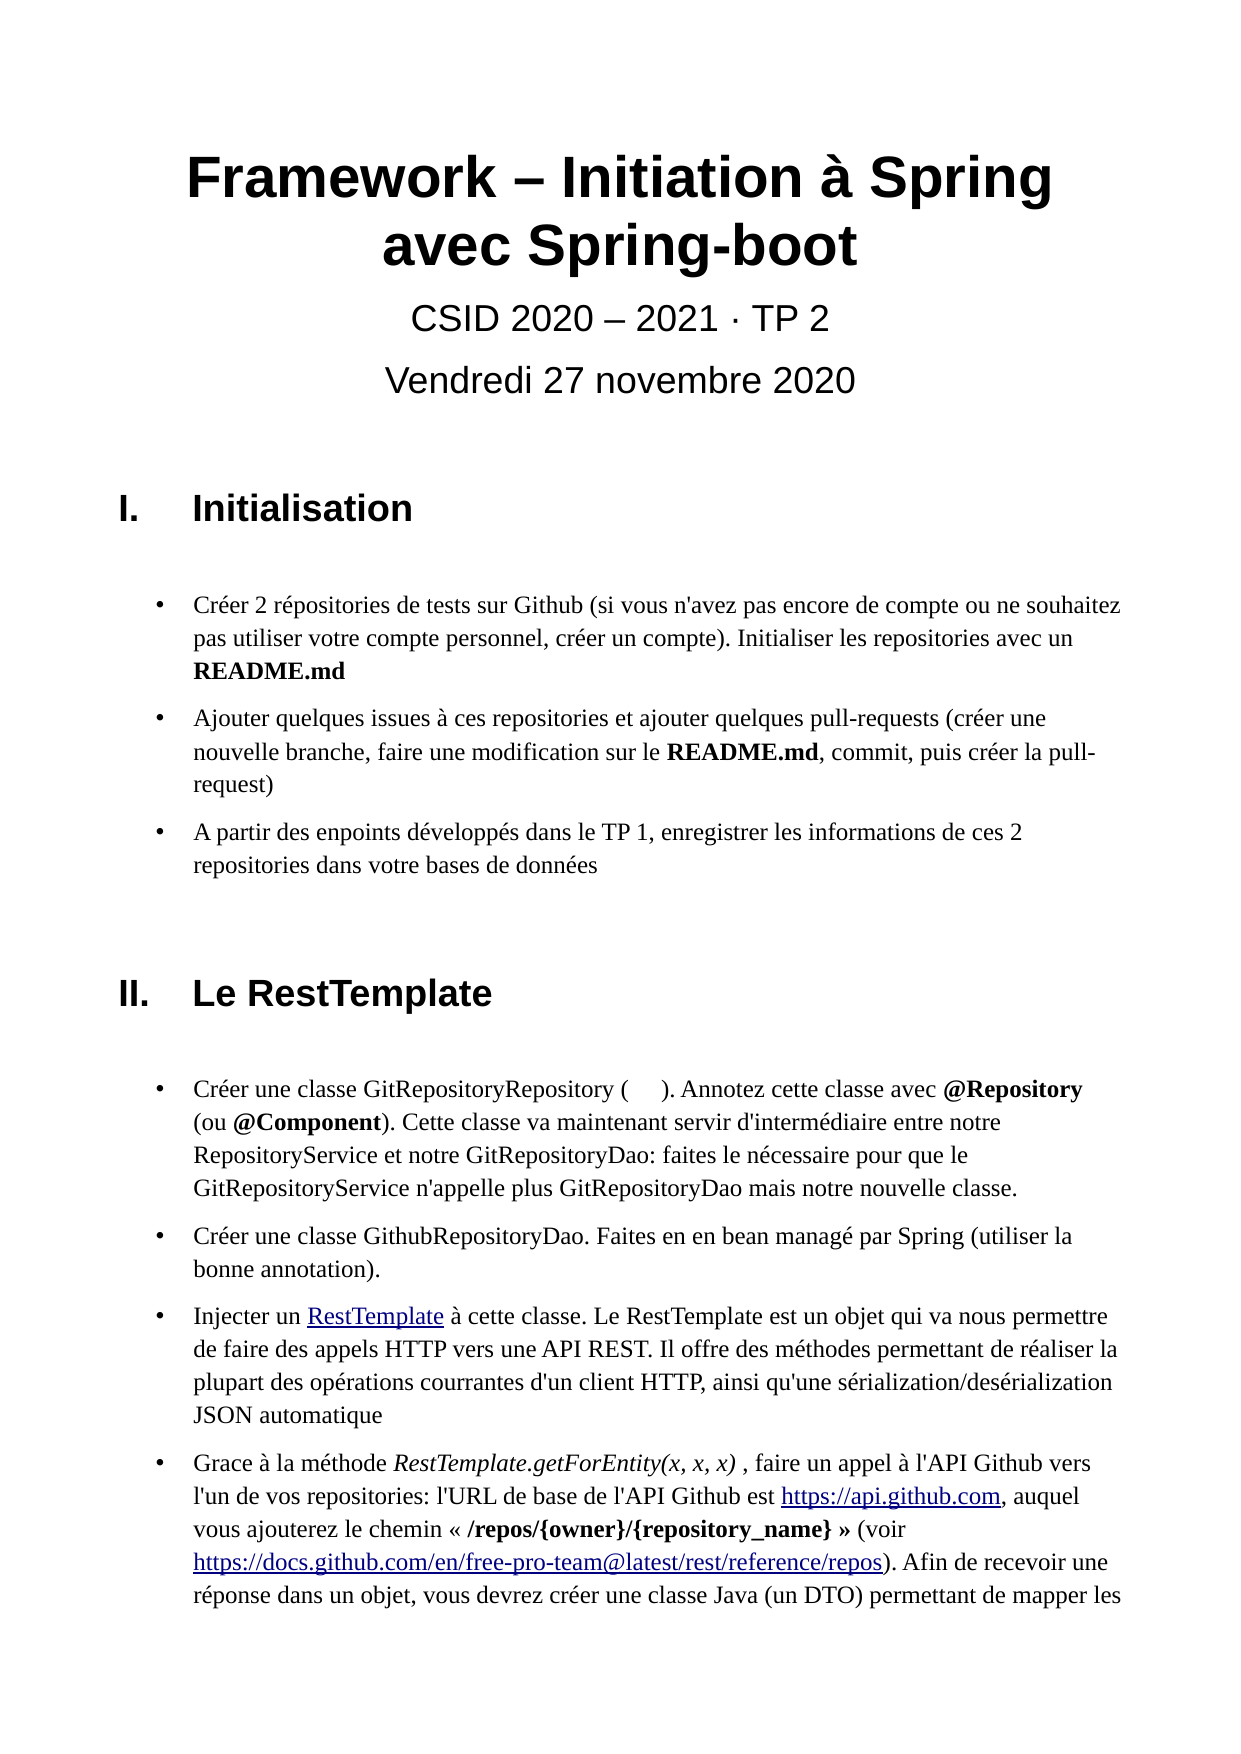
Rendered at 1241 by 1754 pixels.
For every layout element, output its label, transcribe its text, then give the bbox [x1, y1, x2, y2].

list Grace à la méthode RestTemplate.getForEntity(x, x, x) , faire un appel à l'API Github vers l'un de vos repositories: l'URL de base de l'API Github est https://api.github.com, auquel vous ajouterez le chemin « /repos/{owner}/{repository_name} » (voir https://docs.github.com/en/free-pro-team@latest/rest/reference/repos). Afin de recevoir une réponse dans un objet, vous devrez créer une classe Java (un DTO) permettant de mapper les [156, 1448, 1122, 1609]
list Ajouter quelques issues à ces repositories et ajouter quelques pull-requests (créer une nouvelle branche, faire une modification sur le README.md, commit, puis créer la pull-request) [156, 703, 1122, 798]
list A partir des enpoints développés dans le TP 1, enregistrer les informations de ces 2 repositories dans votre bases de données [156, 817, 1122, 879]
subtitle Initialisation [118, 486, 1122, 530]
list Injecter un RestTemplate à cette classe. Le RestTemplate est un objet qui va nous permettre de faire des appels HTTP vers une API REST. Il offre des méthodes permettant de réaliser la plupart des opérations courrantes d'un client HTTP, ainsi qu'une sérialization/desérialization JSON automatique [156, 1301, 1122, 1429]
list Créer 2 répositories de tests sur Github (si vous n'avez pas encore de compte ou ne souhaitez pas utiliser votre compte personnel, créer un compte). Initialiser les repositories avec un README.md [156, 590, 1122, 685]
title Framework – Initiation à Spring avec Spring-boot [118, 143, 1122, 277]
list Créer une classe GitRepositoryRepository ( 🤪 ). Annotez cette classe avec @Repository (ou @Component). Cette classe va maintenant servir d'intermédiaire entre notre RepositoryService et notre GitRepositoryDao: faites le nécessaire pour que le GitRepositoryService n'appelle plus GitRepositoryDao mais notre nouvelle classe. [156, 1074, 1122, 1202]
subtitle CSID 2020 – 2021 · TP 2 [118, 296, 1122, 339]
list Créer une classe GithubRepositoryDao. Faites en en bean managé par Spring (utiliser la bonne annotation). [156, 1221, 1122, 1283]
subtitle Vendredi 27 novembre 2020 [118, 358, 1122, 401]
subtitle Le RestTemplate [118, 970, 1122, 1014]
